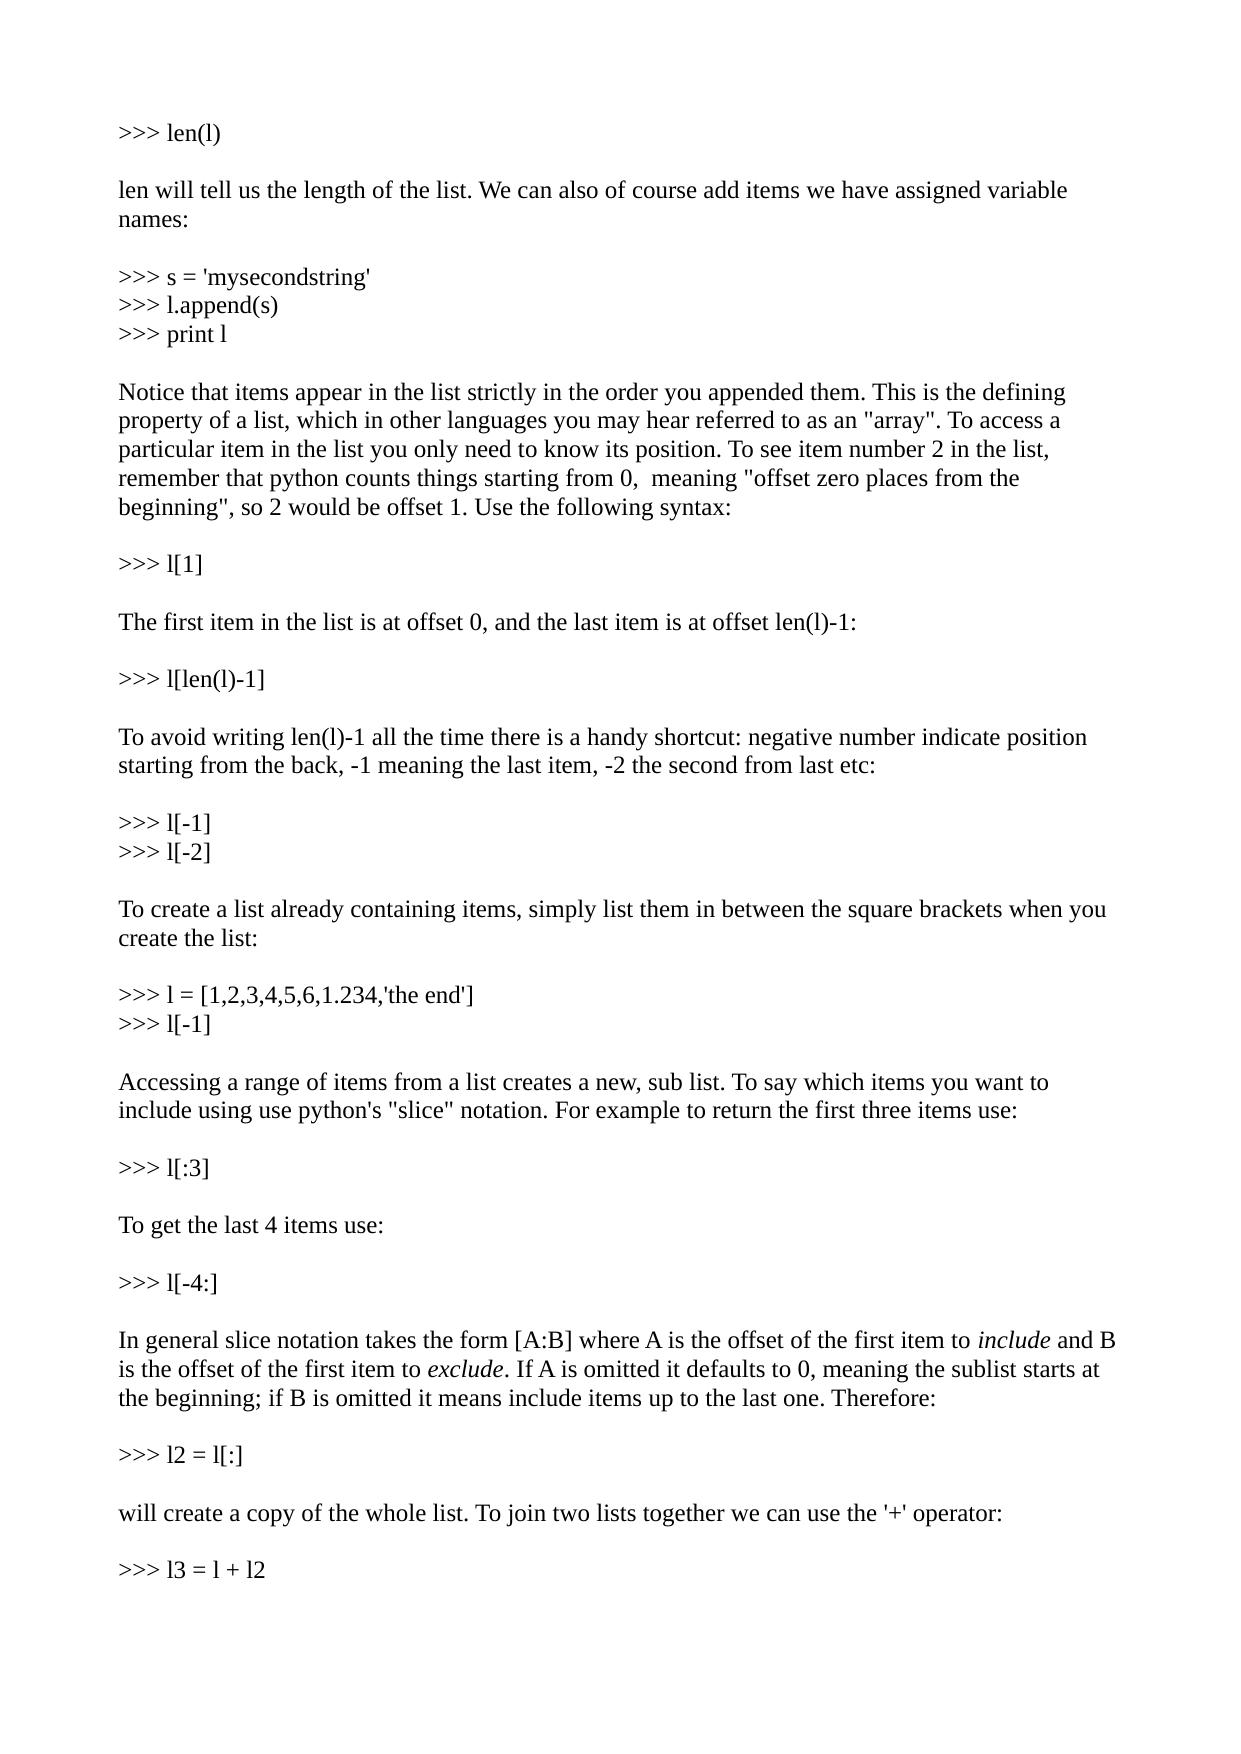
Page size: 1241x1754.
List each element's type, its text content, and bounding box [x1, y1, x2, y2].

text To get the last 4 items use: [118, 1211, 1122, 1239]
text Accessing a range of items from a list creates a new, sub list. To say which items you want to include using use python's "slice" notation. For example to return the first three items use: [118, 1067, 1122, 1124]
text To avoid writing len(l)-1 all the time there is a handy shortcut: negative number indicate position starting from the back, -1 meaning the last item, -2 the second from last etc: [118, 722, 1122, 779]
text >>> l2 = l[:] [118, 1441, 1122, 1469]
text >>> l[-1] [118, 1009, 1122, 1038]
text >>> len(l) [118, 118, 1122, 147]
text >>> l = [1,2,3,4,5,6,1.234,'the end'] [118, 981, 1122, 1009]
text >>> l[-2] [118, 837, 1122, 866]
text Notice that items appear in the list strictly in the order you appended them. This is the defining property of a list, which in other languages you may hear referred to as an "array". To access a particular item in the list you only need to know its position. To see item number 2 in the list, remember that python counts things starting from 0, meaning "offset zero places from the beginning", so 2 would be offset 1. Use the following syntax: [118, 377, 1122, 521]
text >>> l[-1] [118, 808, 1122, 837]
text >>> l[len(l)-1] [118, 664, 1122, 693]
text >>> l[1] [118, 549, 1122, 578]
text To create a list already containing items, simply list them in between the square brackets when you create the list: [118, 894, 1122, 952]
text >>> print l [118, 319, 1122, 348]
text >>> l[:3] [118, 1153, 1122, 1182]
text The first item in the list is at offset 0, and the last item is at offset len(l)-1: [118, 607, 1122, 636]
text >>> l.append(s) [118, 291, 1122, 319]
text >>> l3 = l + l2 [118, 1556, 1122, 1584]
text >>> s = 'mysecondstring' [118, 262, 1122, 291]
text len will tell us the length of the list. We can also of course add items we have assigned variable names: [118, 176, 1122, 233]
text will create a copy of the whole list. To join two lists together we can use the '+' operator: [118, 1498, 1122, 1527]
text In general slice notation takes the form [A:B] where A is the offset of the first item to include and B is the offset of the first item to exclude. If A is omitted it defaults to 0, meaning the sublist starts at the beginning; if B is omitted it means include items up to the last one. Therefore: [118, 1326, 1122, 1412]
text >>> l[-4:] [118, 1268, 1122, 1297]
